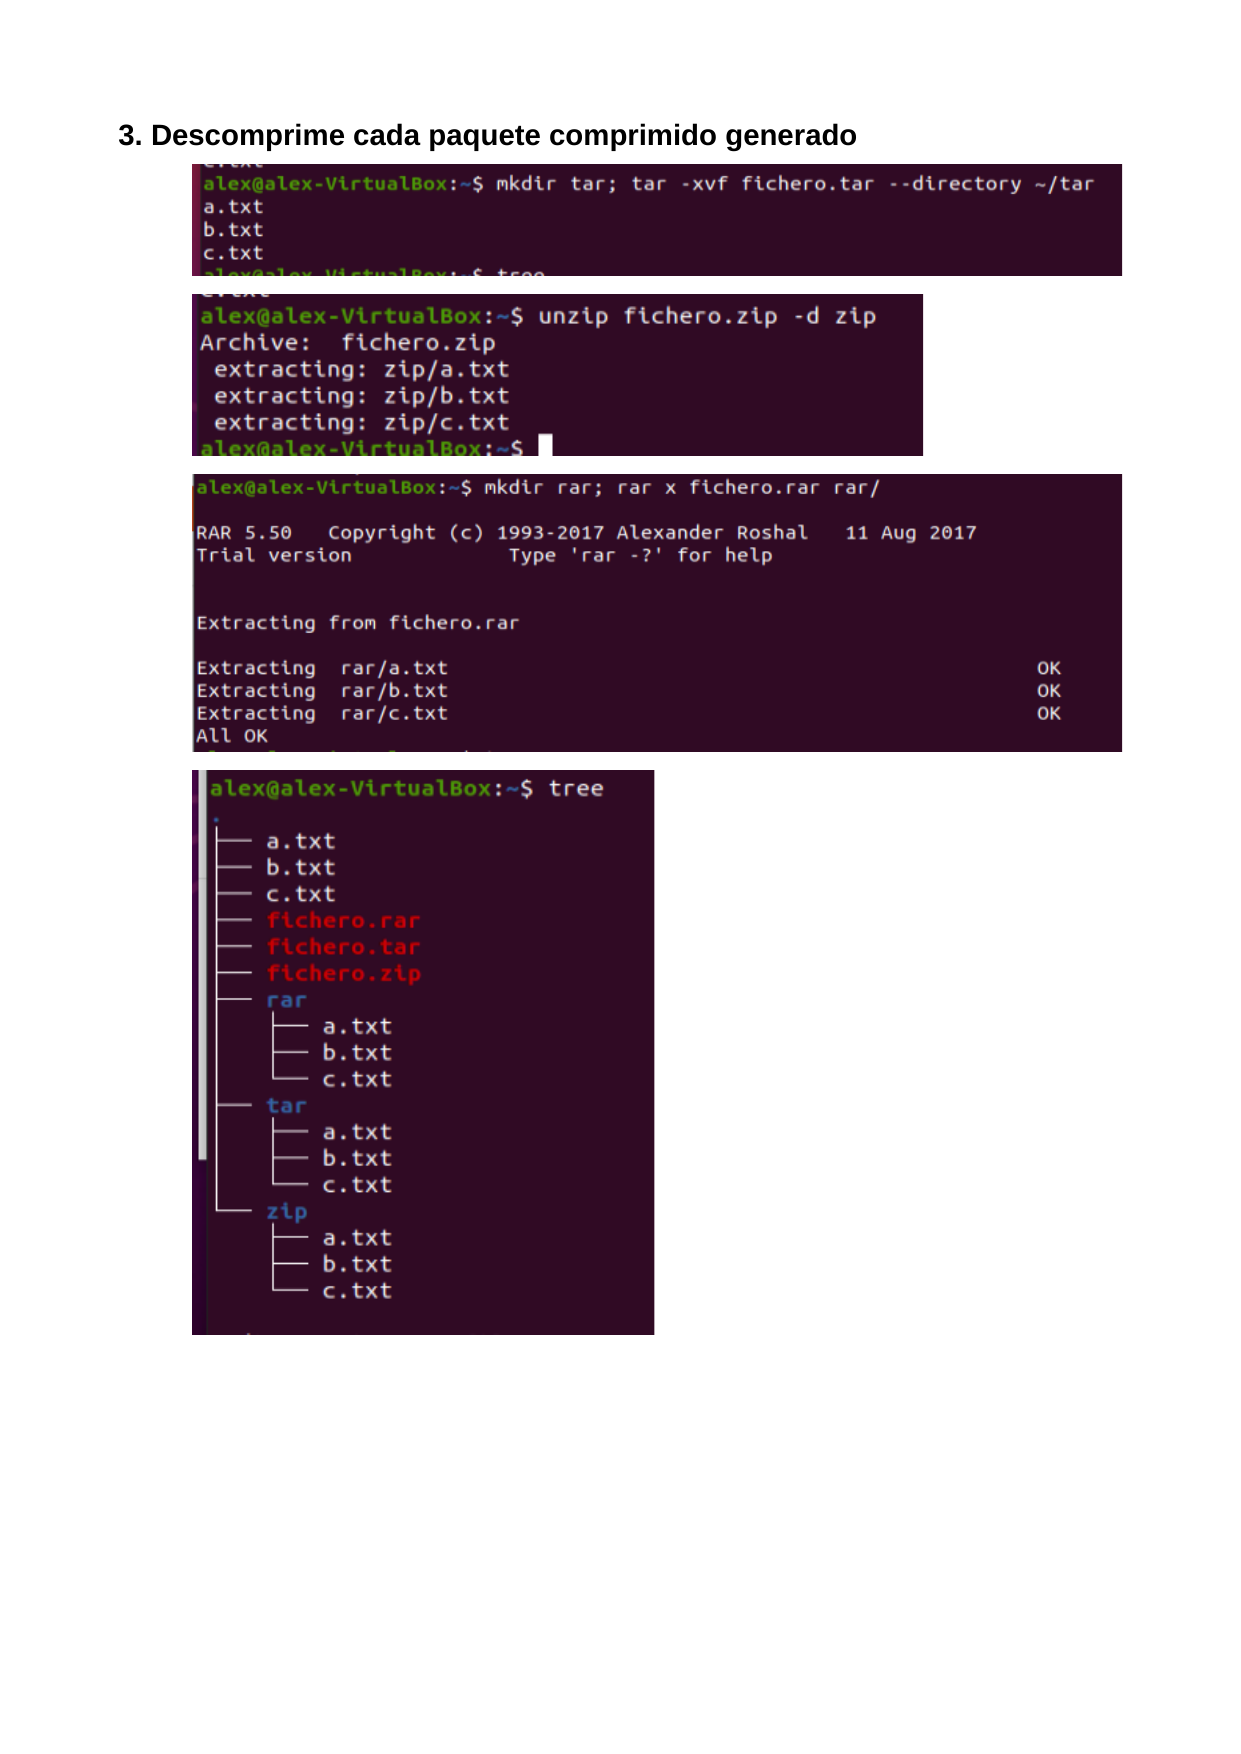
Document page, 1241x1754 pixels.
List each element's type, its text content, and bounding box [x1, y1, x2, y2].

subtitle 3. Descomprime cada paquete comprimido generado [118, 118, 1122, 152]
picture [192, 164, 1123, 276]
picture [192, 474, 1123, 752]
picture [192, 294, 924, 456]
picture [192, 770, 655, 1335]
